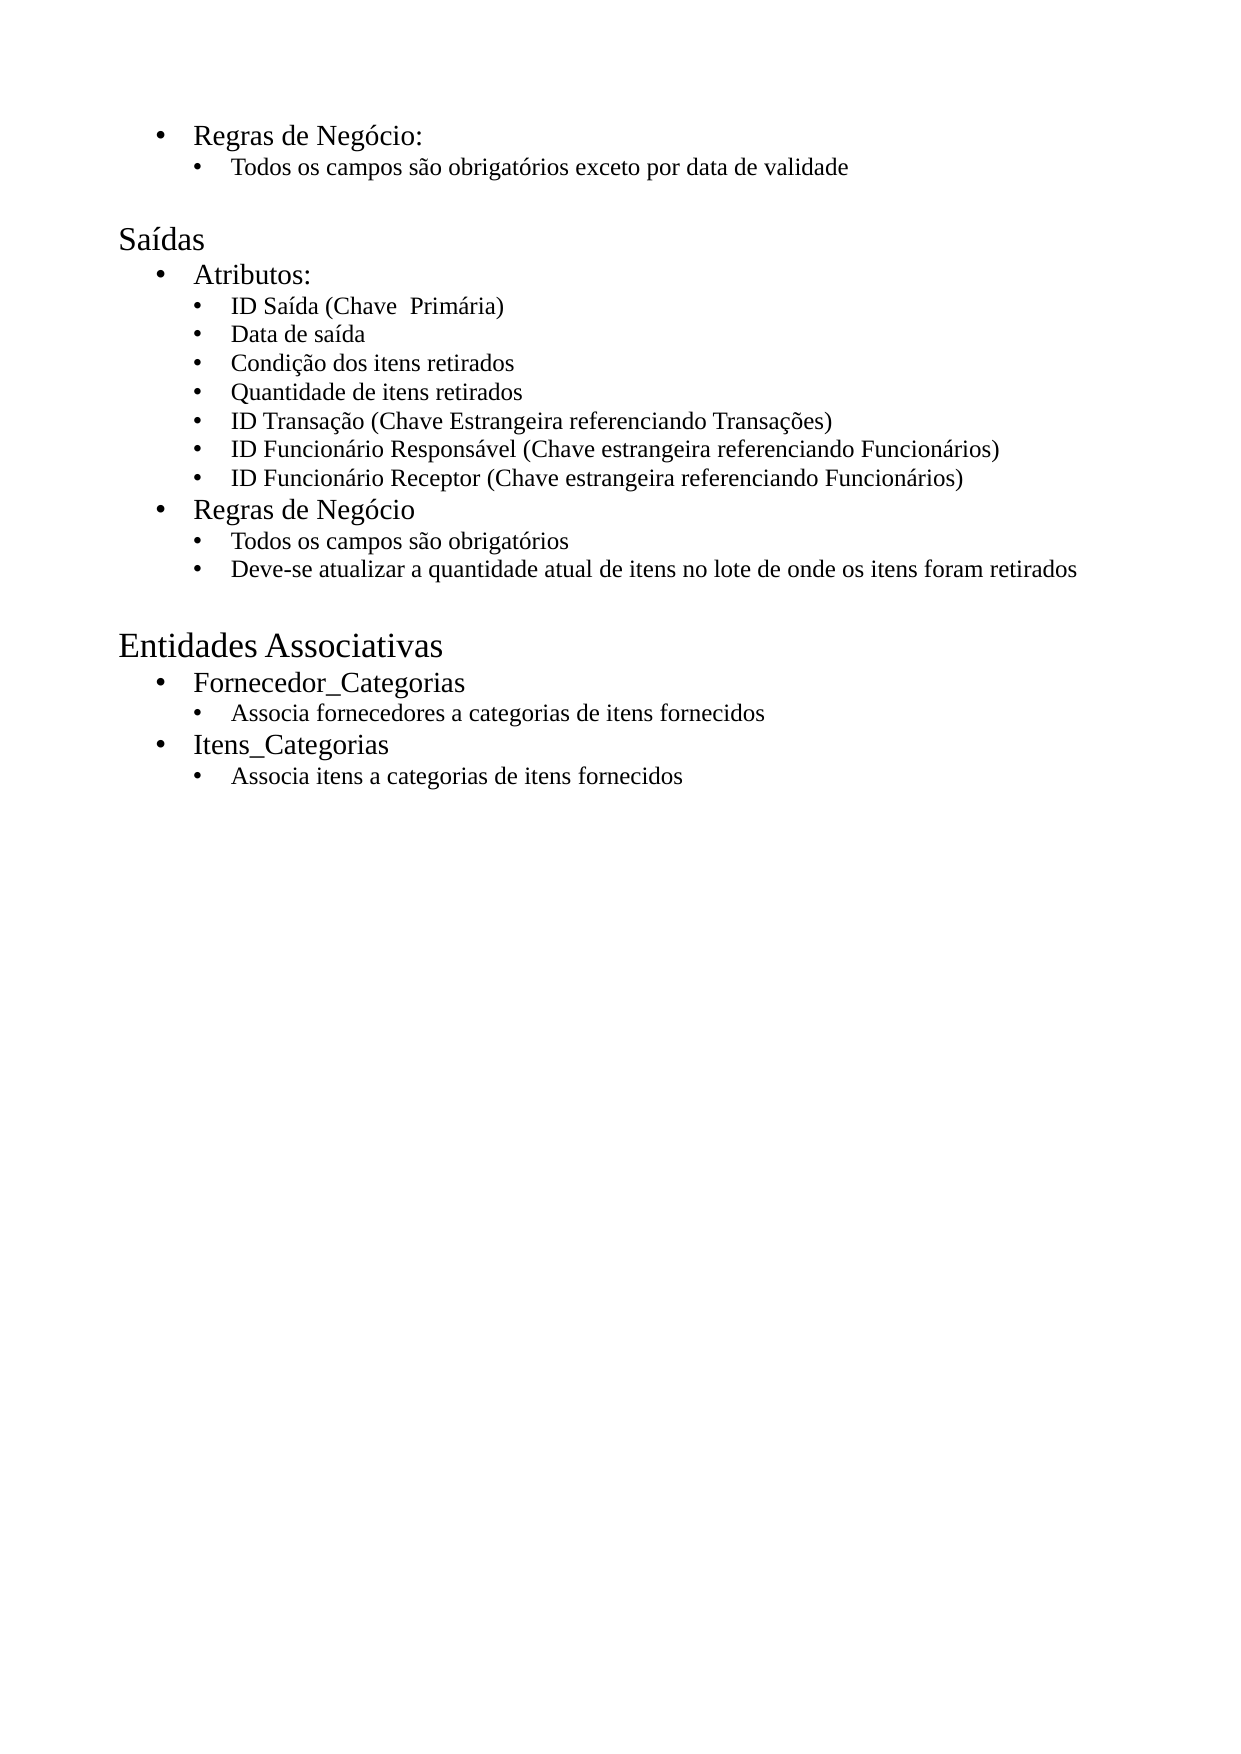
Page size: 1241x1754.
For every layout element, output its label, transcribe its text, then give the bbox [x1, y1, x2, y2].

list Todos os campos são obrigatórios [193, 526, 1122, 554]
list Itens_Categorias [156, 727, 1122, 761]
list ID Funcionário Responsável (Chave estrangeira referenciando Funcionários) [193, 434, 1122, 463]
list ID Funcionário Receptor (Chave estrangeira referenciando Funcionários) [193, 463, 1122, 492]
list Deve-se atualizar a quantidade atual de itens no lote de onde os itens foram retirados [193, 554, 1122, 583]
text Saídas [118, 219, 1122, 257]
list ID Saída (Chave Primária) [193, 291, 1122, 319]
list Todos os campos são obrigatórios exceto por data de validade [193, 152, 1122, 181]
list Fornecedor_Categorias [156, 665, 1122, 698]
list Data de saída [193, 319, 1122, 348]
list Associa itens a categorias de itens fornecidos [193, 761, 1122, 790]
text Entidades Associativas [118, 624, 1122, 665]
list Associa fornecedores a categorias de itens fornecidos [193, 698, 1122, 727]
list Condição dos itens retirados [193, 348, 1122, 377]
list Regras de Negócio [156, 492, 1122, 526]
list ID Transação (Chave Estrangeira referenciando Transações) [193, 406, 1122, 434]
list Atributos: [156, 257, 1122, 291]
list Quantidade de itens retirados [193, 377, 1122, 406]
list Regras de Negócio: [156, 118, 1122, 152]
